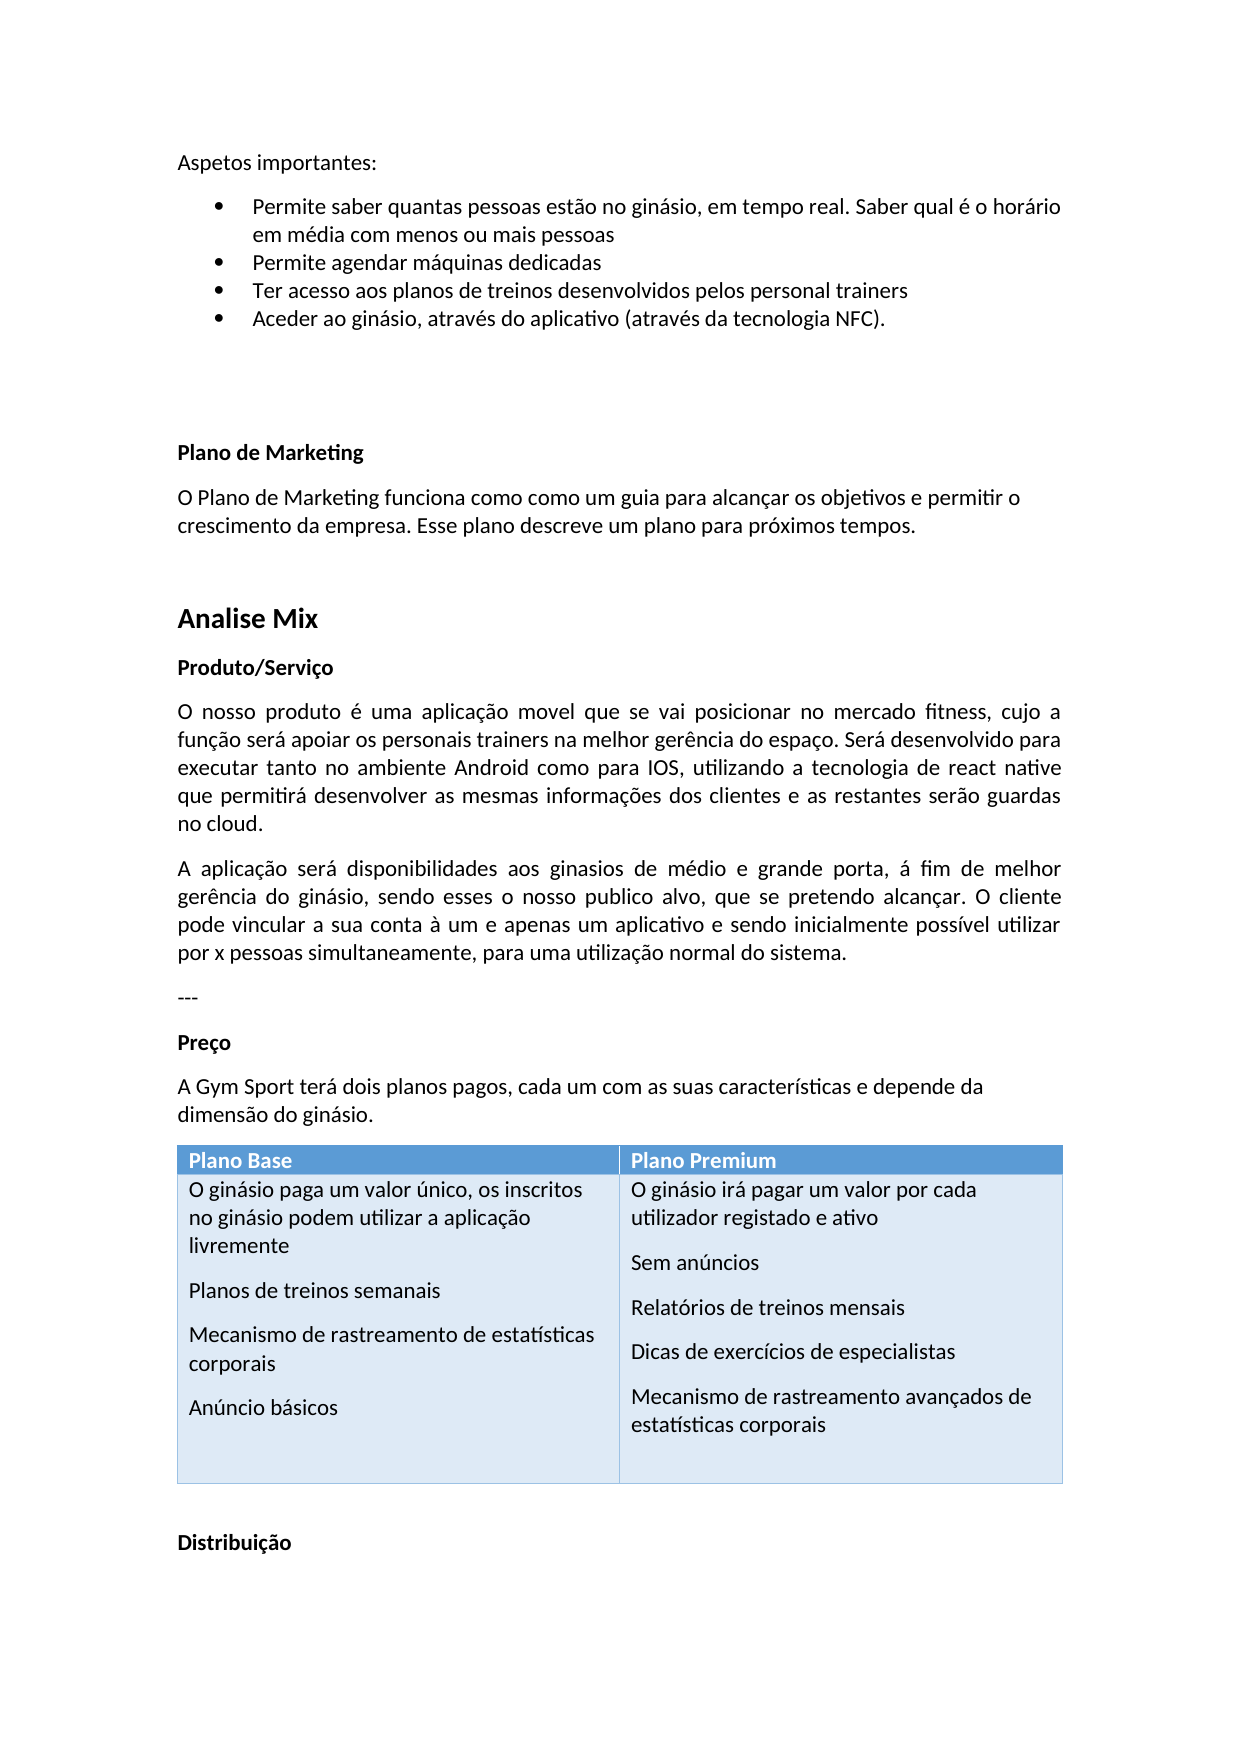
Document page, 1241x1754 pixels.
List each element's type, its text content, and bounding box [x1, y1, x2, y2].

text Analise Mix [177, 601, 1063, 636]
list Permite saber quantas pessoas estão no ginásio, em tempo real. Saber qual é o horário em média com menos ou mais pessoas [215, 192, 1063, 248]
table_cell O ginásio paga um valor único, os inscritos no ginásio podem utilizar a aplicação livremente Planos de treinos semanais Mecanismo de rastreamento de estatísticas corporais Anúncio básicos [178, 1175, 619, 1483]
text O nosso produto é uma aplicação movel que se vai posicionar no mercado fitness, cujo a função será apoiar os personais trainers na melhor gerência do espaço. Será desenvolvido para executar tanto no ambiente Android como para IOS, utilizando a tecnologia de react native que permitirá desenvolver as mesmas informações dos clientes e as restantes serão guardas no cloud. [177, 697, 1063, 838]
text Preço [177, 1028, 1063, 1056]
text --- [177, 983, 1063, 1011]
table_cell O ginásio irá pagar um valor por cada utilizador registado e ativo Sem anúncios Relatórios de treinos mensais Dicas de exercícios de especialistas Mecanismo de rastreamento avançados de estatísticas corporais [620, 1175, 1062, 1483]
list Permite agendar máquinas dedicadas [215, 248, 1063, 276]
text A Gym Sport terá dois planos pagos, cada um com as suas características e depende da dimensão do ginásio. [177, 1072, 1063, 1128]
text Plano de Marketing [177, 438, 1063, 466]
text Produto/Serviço [177, 653, 1063, 681]
list Aceder ao ginásio, através do aplicativo (através da tecnologia NFC). [215, 304, 1063, 332]
text A aplicação será disponibilidades aos ginasios de médio e grande porta, á fim de melhor gerência do ginásio, sendo esses o nosso publico alvo, que se pretendo alcançar. O cliente pode vincular a sua conta à um e apenas um aplicativo e sendo inicialmente possível utilizar por x pessoas simultaneamente, para uma utilização normal do sistema. [177, 854, 1063, 966]
text Distribuição [177, 1528, 1063, 1556]
text O Plano de Marketing funciona como como um guia para alcançar os objetivos e permitir o crescimento da empresa. Esse plano descreve um plano para próximos tempos. [177, 483, 1063, 539]
table_header Plano Base [178, 1146, 619, 1174]
list Ter acesso aos planos de treinos desenvolvidos pelos personal trainers [215, 276, 1063, 304]
text Aspetos importantes: [177, 148, 1063, 176]
table_header Plano Premium [620, 1146, 1062, 1174]
